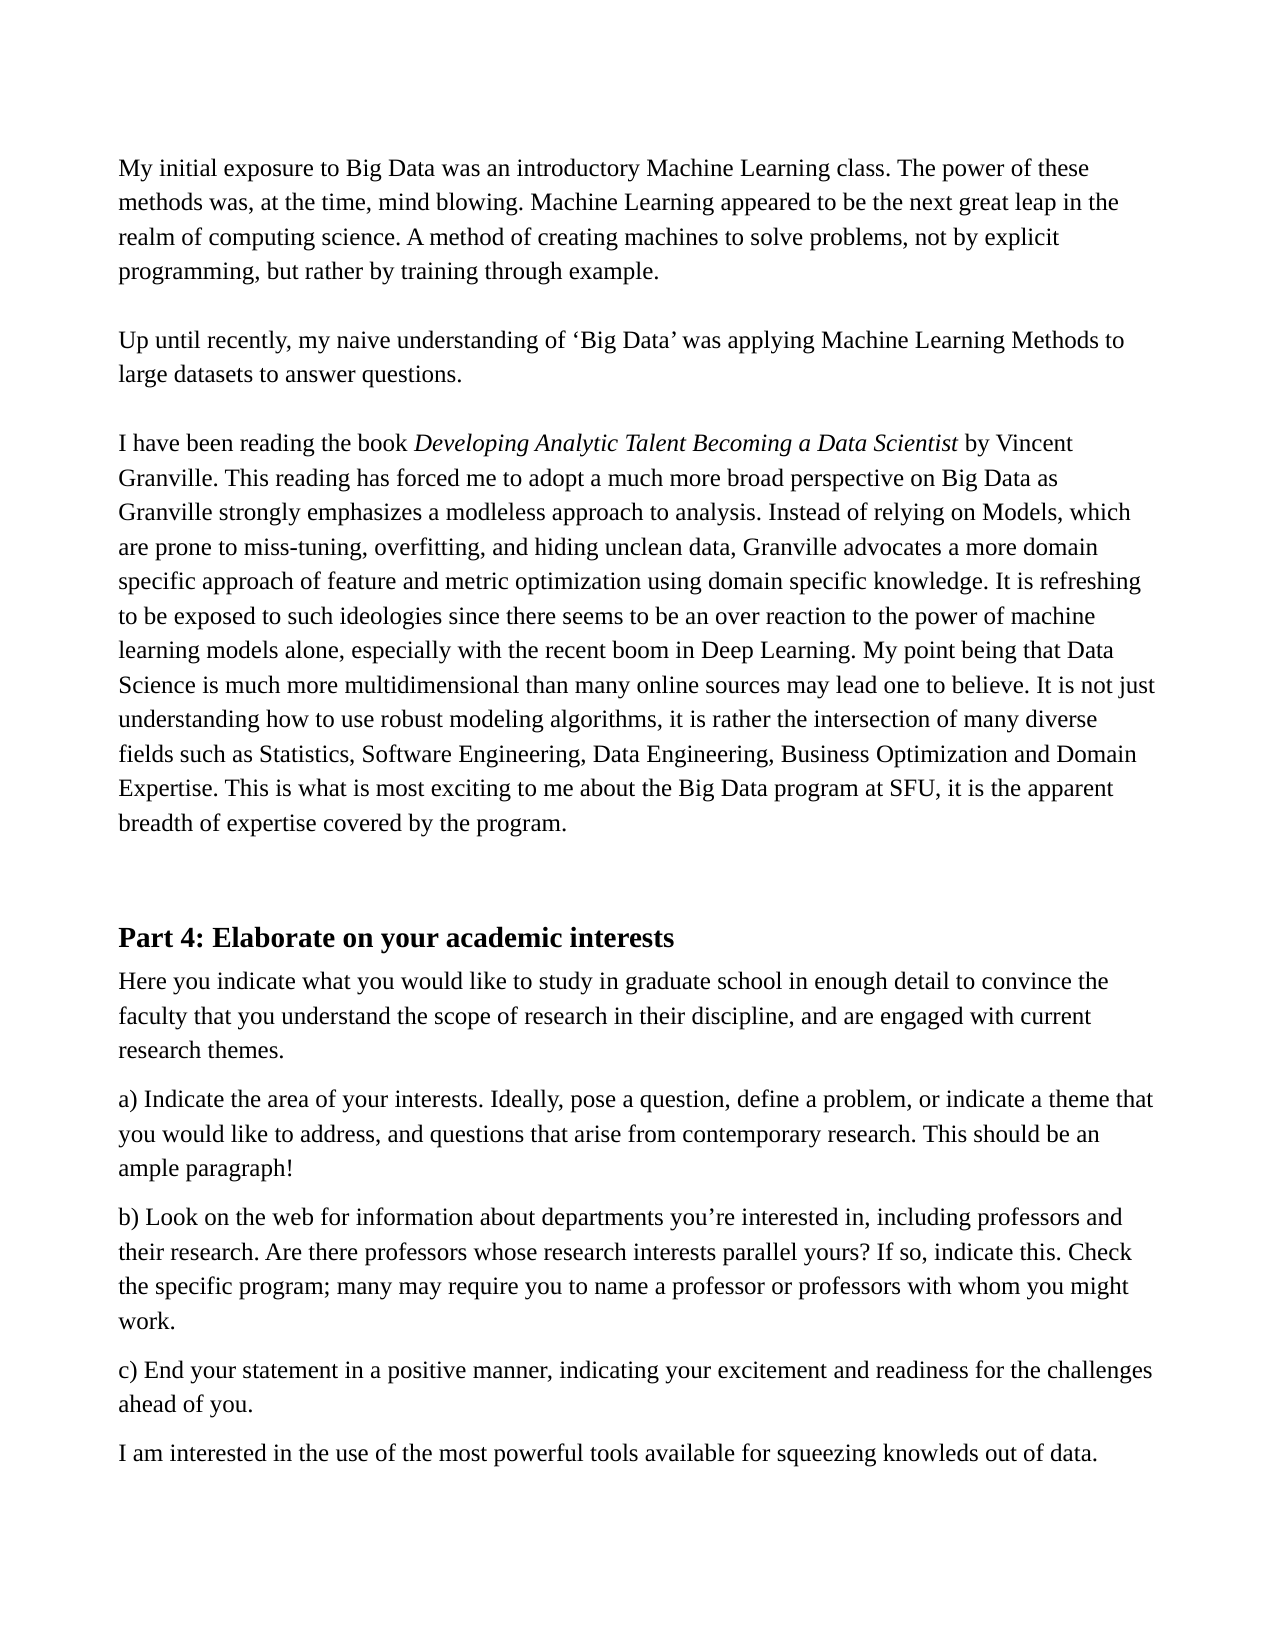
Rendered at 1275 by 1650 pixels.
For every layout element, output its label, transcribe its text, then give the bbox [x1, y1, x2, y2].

text I am interested in the use of the most powerful tools available for squeezing knowleds out of data. [118, 1438, 1157, 1467]
subtitle Part 4: Elaborate on your academic interests [118, 920, 1157, 954]
text a) Indicate the area of your interests. Ideally, pose a question, define a problem, or indicate a theme that you would like to address, and questions that arise from contemporary research. This should be an ample paragraph! [118, 1084, 1157, 1182]
text b) Look on the web for information about departments you’re interested in, including professors and their research. Are there professors whose research interests parallel yours? If so, indicate this. Check the specific program; many may require you to name a professor or professors with whom you might work. [118, 1202, 1157, 1335]
text My initial exposure to Big Data was an introductory Machine Learning class. The power of these methods was, at the time, mind blowing. Machine Learning appeared to be the next great leap in the realm of computing science. A method of creating machines to solve problems, not by explicit programming, but rather by training through example. Up until recently, my naive understanding of ‘Big Data’ was applying Machine Learning Methods to large datasets to answer questions. I have been reading the book Developing Analytic Talent Becoming a Data Scientist by Vincent Granville. This reading has forced me to adopt a much more broad perspective on Big Data as Granville strongly emphasizes a modleless approach to analysis. Instead of relying on Models, which are prone to miss-tuning, overfitting, and hiding unclean data, Granville advocates a more domain specific approach of feature and metric optimization using domain specific knowledge. It is refreshing to be exposed to such ideologies since there seems to be an over reaction to the power of machine learning models alone, especially with the recent boom in Deep Learning. My point being that Data Science is much more multidimensional than many online sources may lead one to believe. It is not just understanding how to use robust modeling algorithms, it is rather the intersection of many diverse fields such as Statistics, Software Engineering, Data Engineering, Business Optimization and Domain Expertise. This is what is most exciting to me about the Big Data program at SFU, it is the apparent breadth of expertise covered by the program. [118, 118, 1157, 836]
text c) End your statement in a positive manner, indicating your excitement and readiness for the challenges ahead of you. [118, 1355, 1157, 1418]
text Here you indicate what you would like to study in graduate school in enough detail to convince the faculty that you understand the scope of research in their discipline, and are engaged with current research themes. [118, 966, 1157, 1064]
